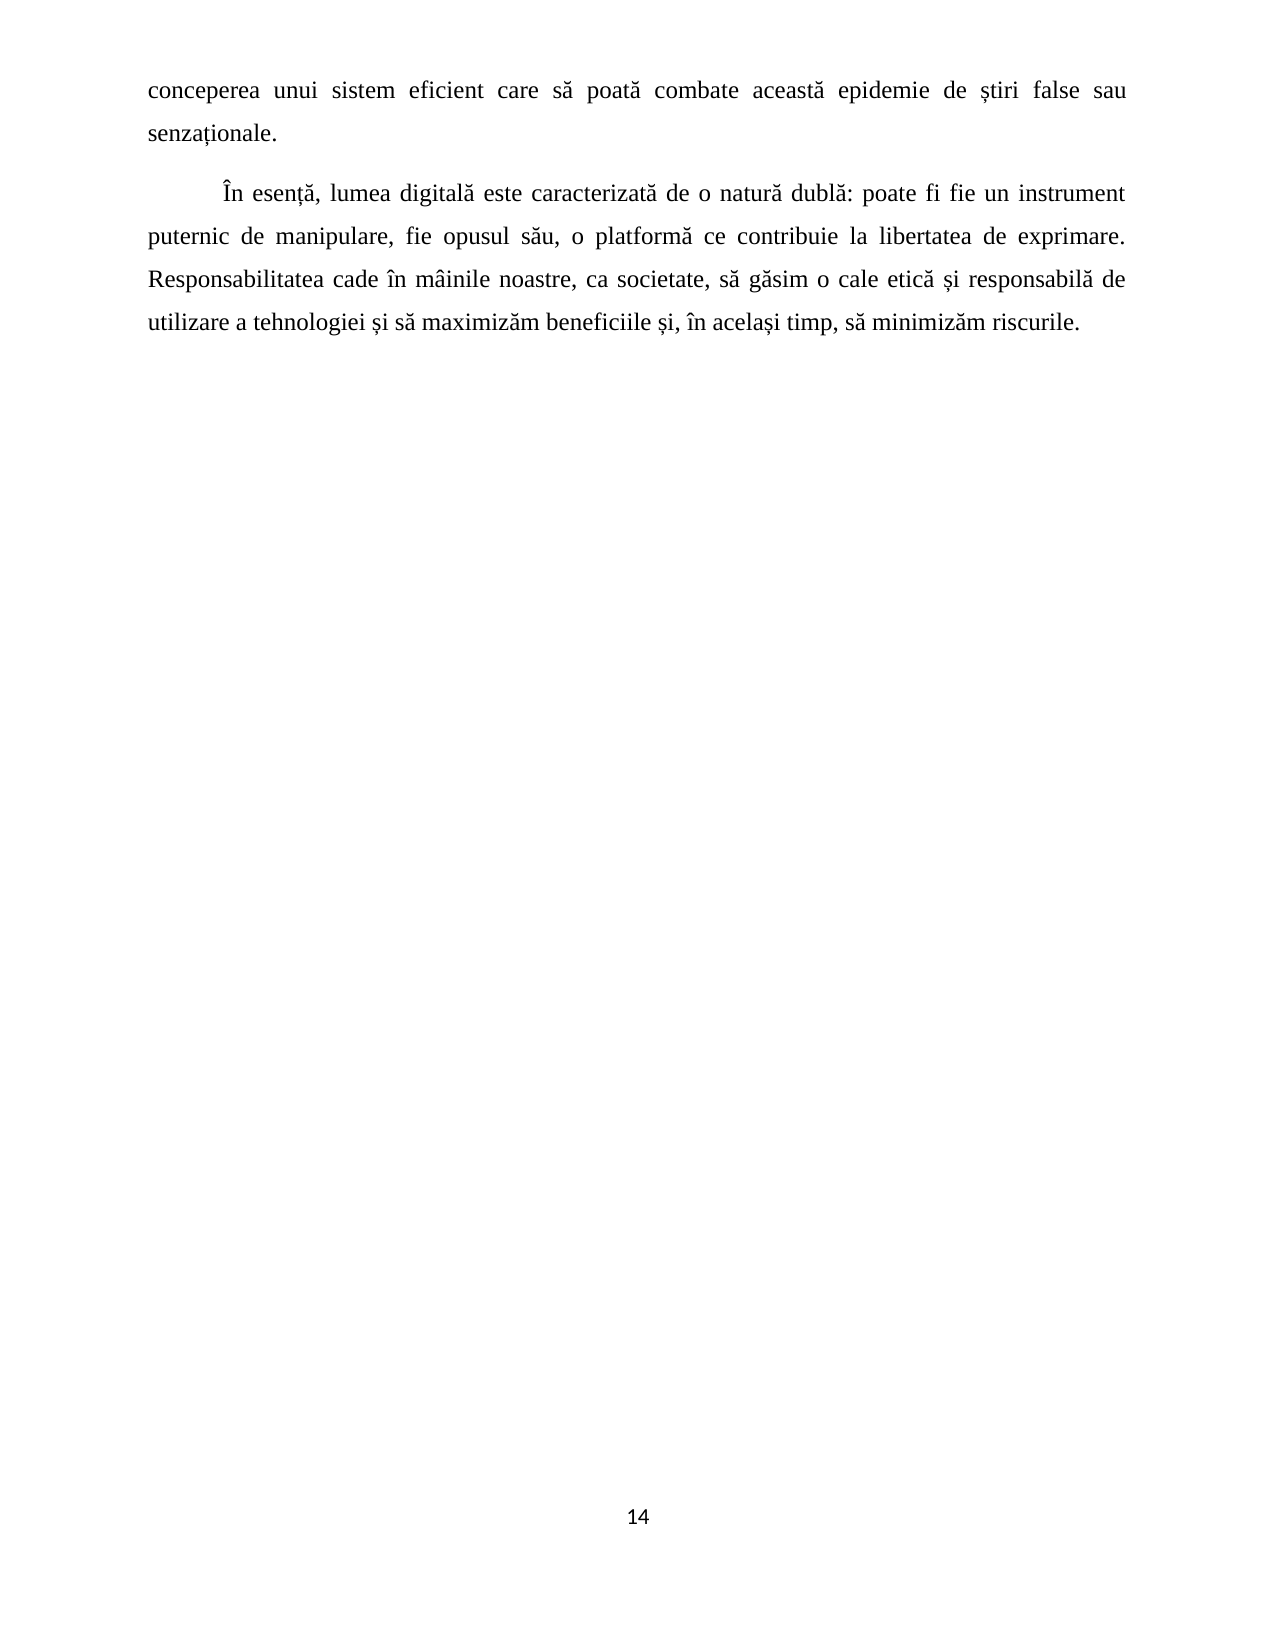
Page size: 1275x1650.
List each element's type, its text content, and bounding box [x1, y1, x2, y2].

text conceperea unui sistem eficient care să poată combate această epidemie de știri false sau senzaționale. [148, 75, 1127, 147]
text În esență, lumea digitală este caracterizată de o natură dublă: poate fi fie un instrument puternic de manipulare, fie opusul său, o platformă ce contribuie la libertatea de exprimare. Responsabilitatea cade în mâinile noastre, ca societate, să găsim o cale etică și responsabilă de utilizare a tehnologiei și să maximizăm beneficiile și, în același timp, să minimizăm riscurile. [148, 178, 1127, 336]
